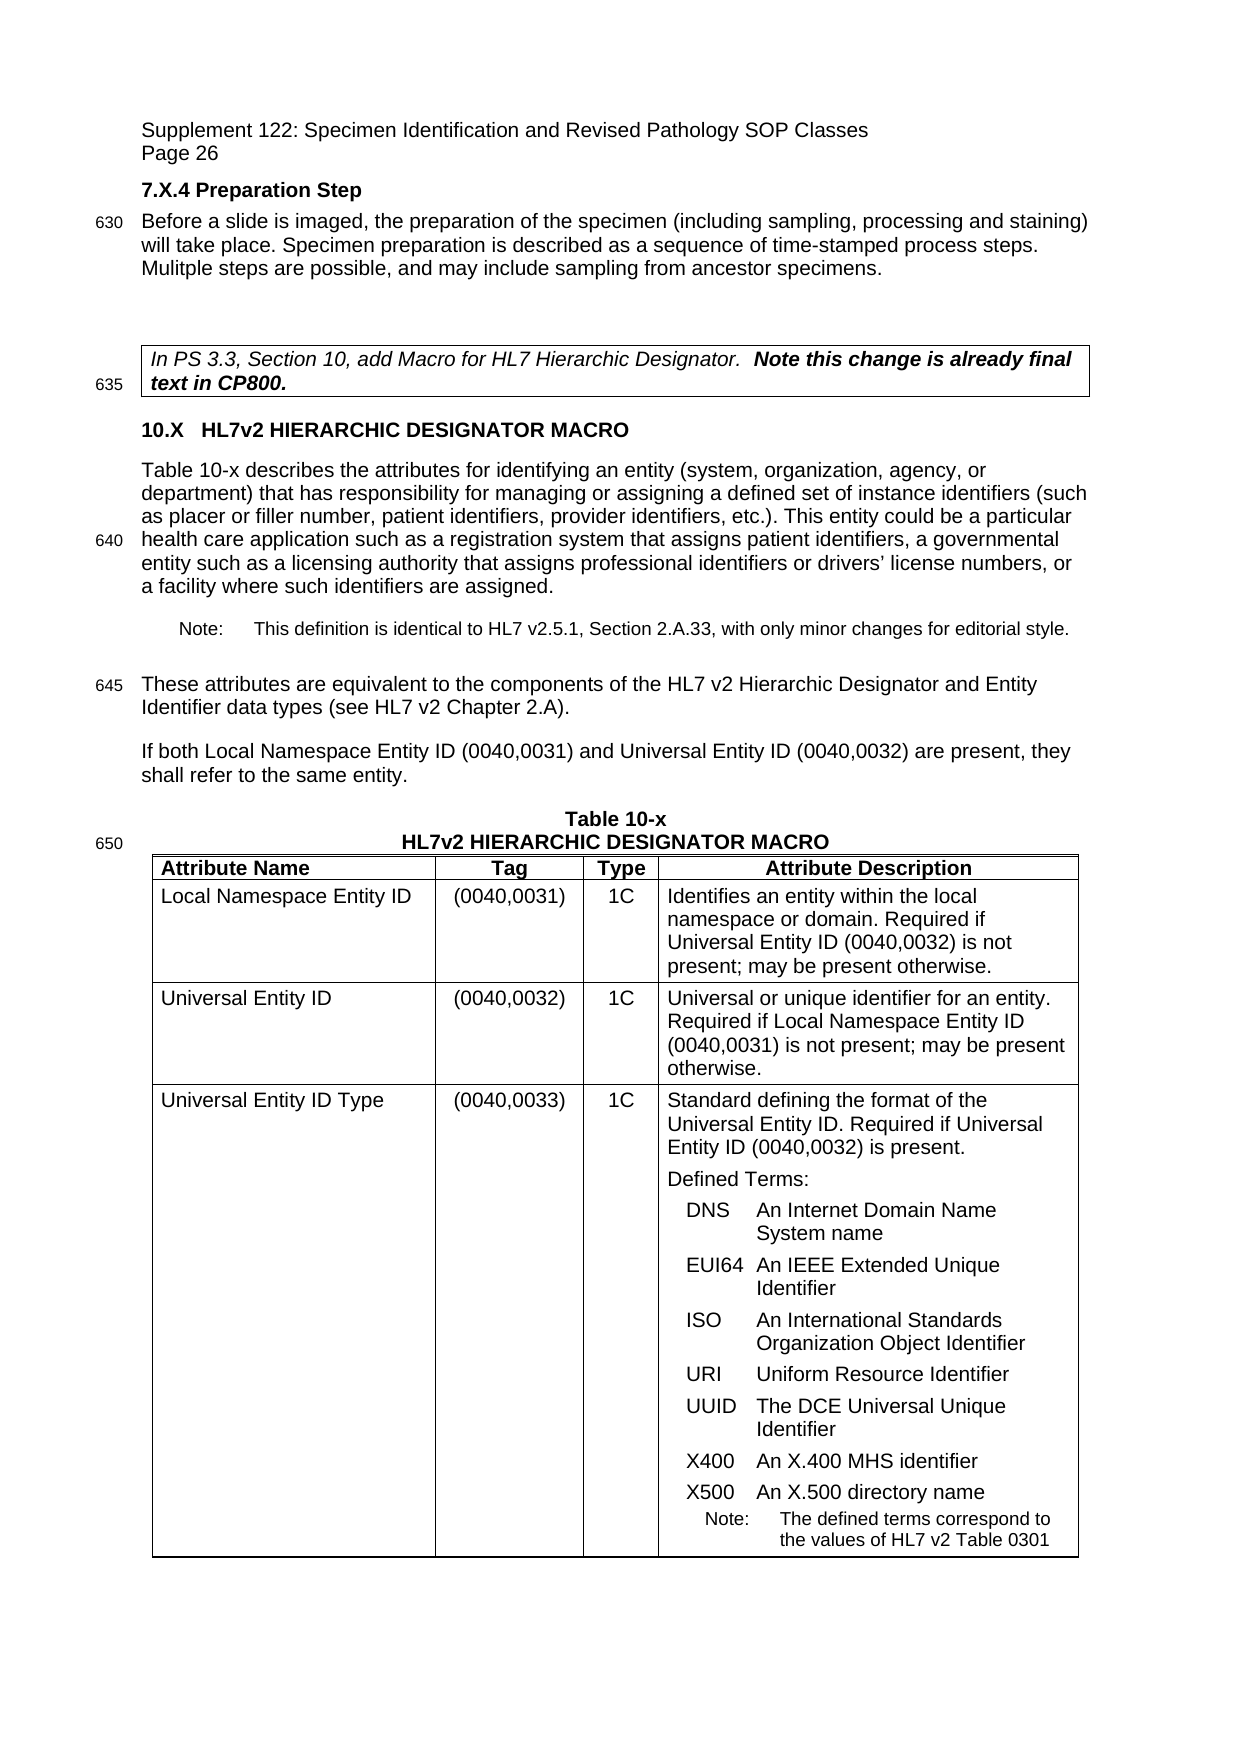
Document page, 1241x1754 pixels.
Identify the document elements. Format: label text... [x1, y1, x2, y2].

text In PS 3.3, Section 10, add Macro for HL7 Hierarchic Designator. Note this change is already final text in CP800. [142, 346, 1089, 396]
text Before a slide is imaged, the preparation of the specimen (including sampling, processing and staining) will take place. Specimen preparation is described as a sequence of time-stamped process steps. Mulitple steps are possible, and may include sampling from ancestor specimens. [141, 210, 1090, 280]
table_cell (0040,0031) [436, 880, 583, 982]
table_cell Universal Entity ID Type [153, 1085, 435, 1556]
table_cell (0040,0032) [436, 983, 583, 1084]
text Note: This definition is identical to HL7 v2.5.1, Section 2.A.33, with only minor changes for editorial style. [178, 618, 1090, 639]
text Table 10-x describes the attributes for identifying an entity (system, organization, agency, or department) that has responsibility for managing or assigning a defined set of instance identifiers (such as placer or filler number, patient identifiers, provider identifiers, etc.). This entity could be a particular health care application such as a registration system that assigns patient identifiers, a governmental entity such as a licensing authority that assigns professional identifiers or drivers’ license numbers, or a facility where such identifiers are assigned. [141, 458, 1090, 597]
title Table 10-x HL7v2 HIERARCHIC DESIGNATOR MACRO [141, 807, 1090, 854]
table_cell Identifies an entity within the local namespace or domain. Required if Universal Entity ID (0040,0032) is not present; may be present otherwise. [659, 880, 1078, 982]
table_cell Universal or unique identifier for an entity. Required if Local Namespace Entity ID (0040,0031) is not present; may be present otherwise. [659, 983, 1078, 1084]
table_cell Standard defining the format of the Universal Entity ID. Required if Universal Entity ID (0040,0032) is present. Defined Terms: DNS An Internet Domain Name System name EUI64 An IEEE Extended Unique Identifier ISO An International Standards Organization Object Identifier URI Uniform Resource Identifier UUID The DCE Universal Unique Identifier X400 An X.400 MHS identifier X500 An X.500 directory name Note: The defined terms correspond to the values of HL7 v2 Table 0301 [659, 1085, 1078, 1556]
table_cell 1C [584, 1085, 658, 1556]
text If both Local Namespace Entity ID (0040,0031) and Universal Entity ID (0040,0032) are present, they shall refer to the same entity. [141, 740, 1090, 786]
table_header Attribute Description [659, 857, 1078, 879]
table_header Type [584, 857, 658, 879]
subtitle 7.X.4 Preparation Step [141, 178, 1090, 202]
text These attributes are equivalent to the components of the HL7 v2 Hierarchic Designator and Entity Identifier data types (see HL7 v2 Chapter 2.A). [141, 673, 1090, 719]
table_cell (0040,0033) [436, 1085, 583, 1556]
subtitle 10.x HL7v2 Hierarchic Designator Macro [141, 418, 1090, 441]
table_cell Local Namespace Entity ID [153, 880, 435, 982]
table_cell 1C [584, 880, 658, 982]
table_cell 1C [584, 983, 658, 1084]
table_header Attribute Name [153, 857, 435, 879]
table_header Tag [436, 857, 583, 879]
table_cell Universal Entity ID [153, 983, 435, 1084]
